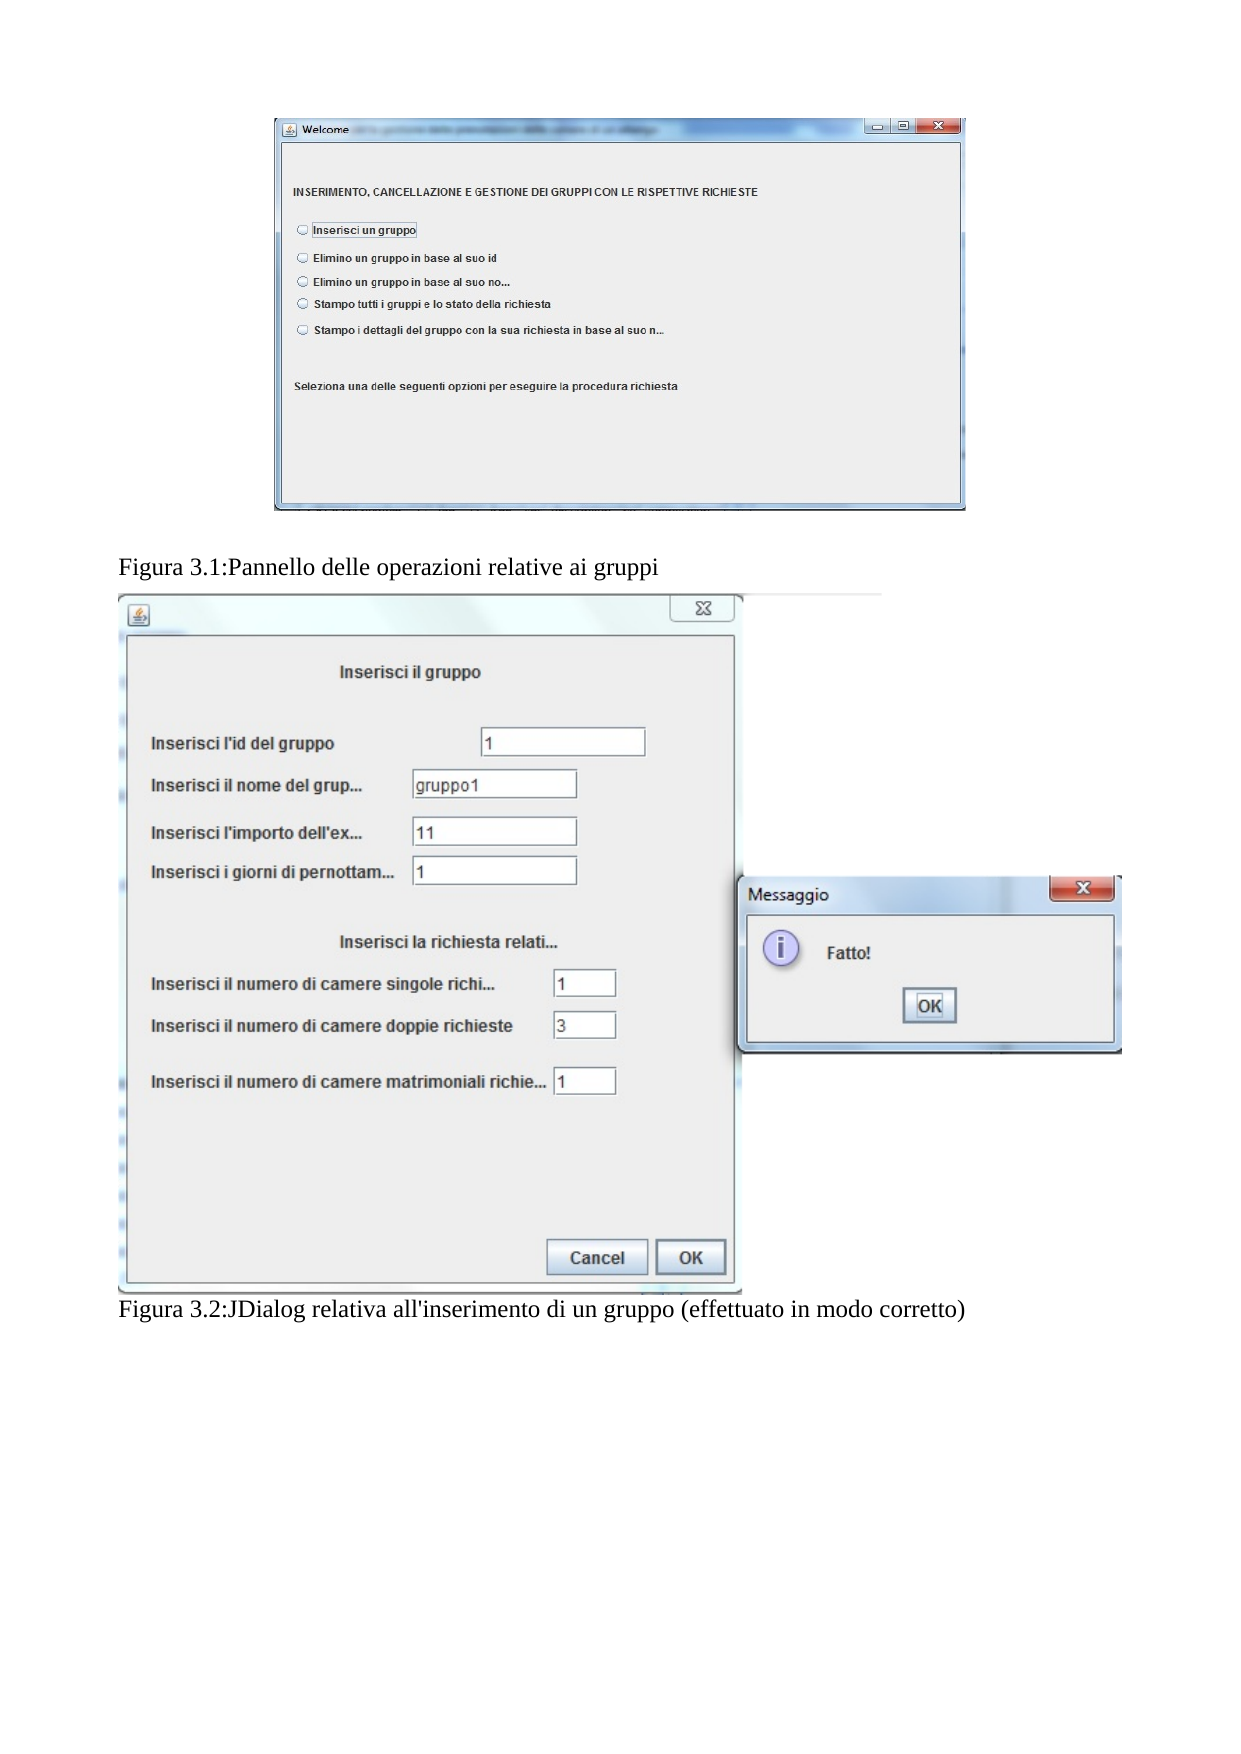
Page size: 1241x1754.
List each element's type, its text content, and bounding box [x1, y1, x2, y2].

picture [118, 593, 1122, 1295]
text Figura 3.1:Pannello delle operazioni relative ai gruppi [118, 552, 1122, 581]
picture [274, 118, 966, 511]
text Figura 3.2:JDialog relativa all'inserimento di un gruppo (effettuato in modo corretto) [118, 1295, 1122, 1323]
